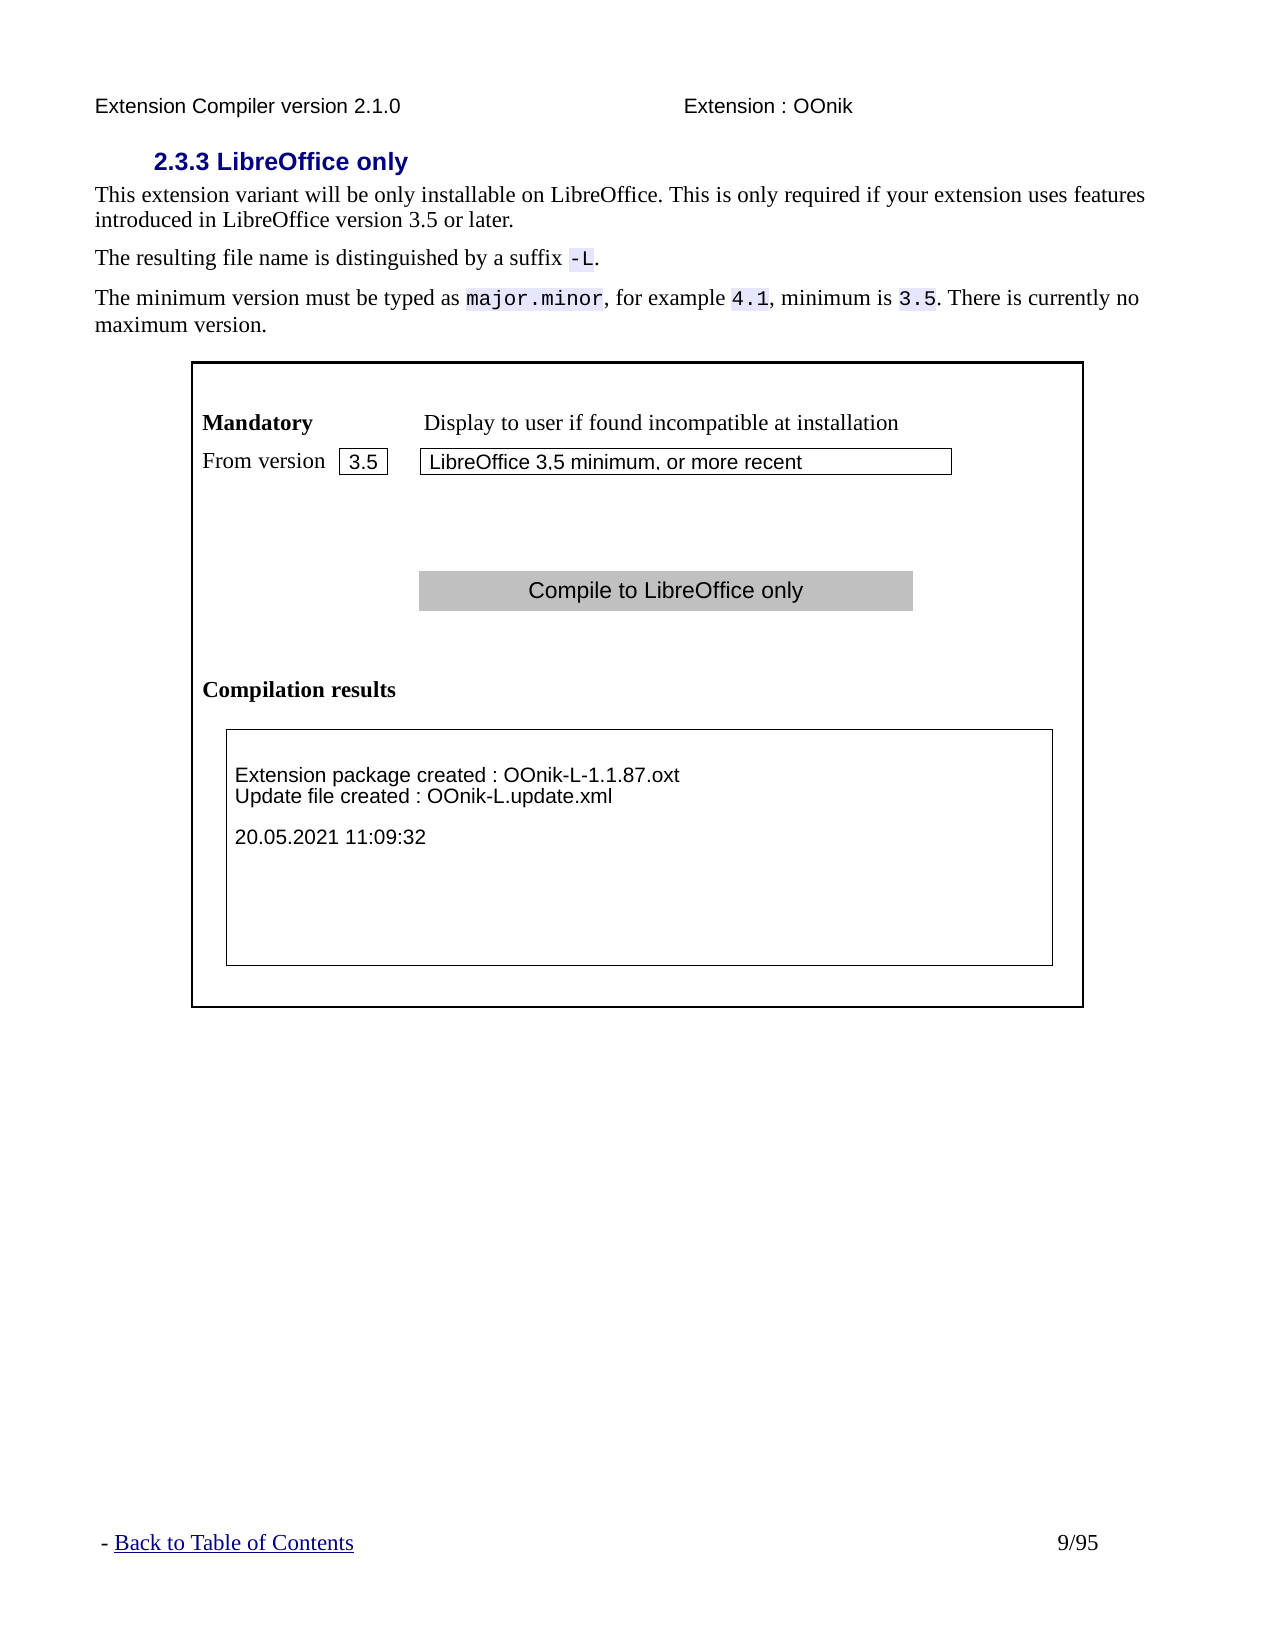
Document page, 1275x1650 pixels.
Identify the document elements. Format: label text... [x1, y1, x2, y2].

text The resulting file name is distinguished by a suffix -L. [94, 245, 1181, 272]
text Compilation results [202, 676, 1073, 702]
text This extension variant will be only installable on LibreOffice. This is only required if your extension uses features introduced in LibreOffice version 3.5 or later. [94, 181, 1181, 232]
text [388, 448, 420, 474]
subtitle LibreOffice only [153, 147, 1181, 176]
text The minimum version must be typed as major.minor, for example 4.1, minimum is 3.5. There is currently no maximum version. [94, 284, 1181, 337]
text From version [202, 448, 339, 474]
text [952, 448, 1073, 474]
text Mandatory Display to user if found incompatible at installation [202, 410, 1073, 436]
